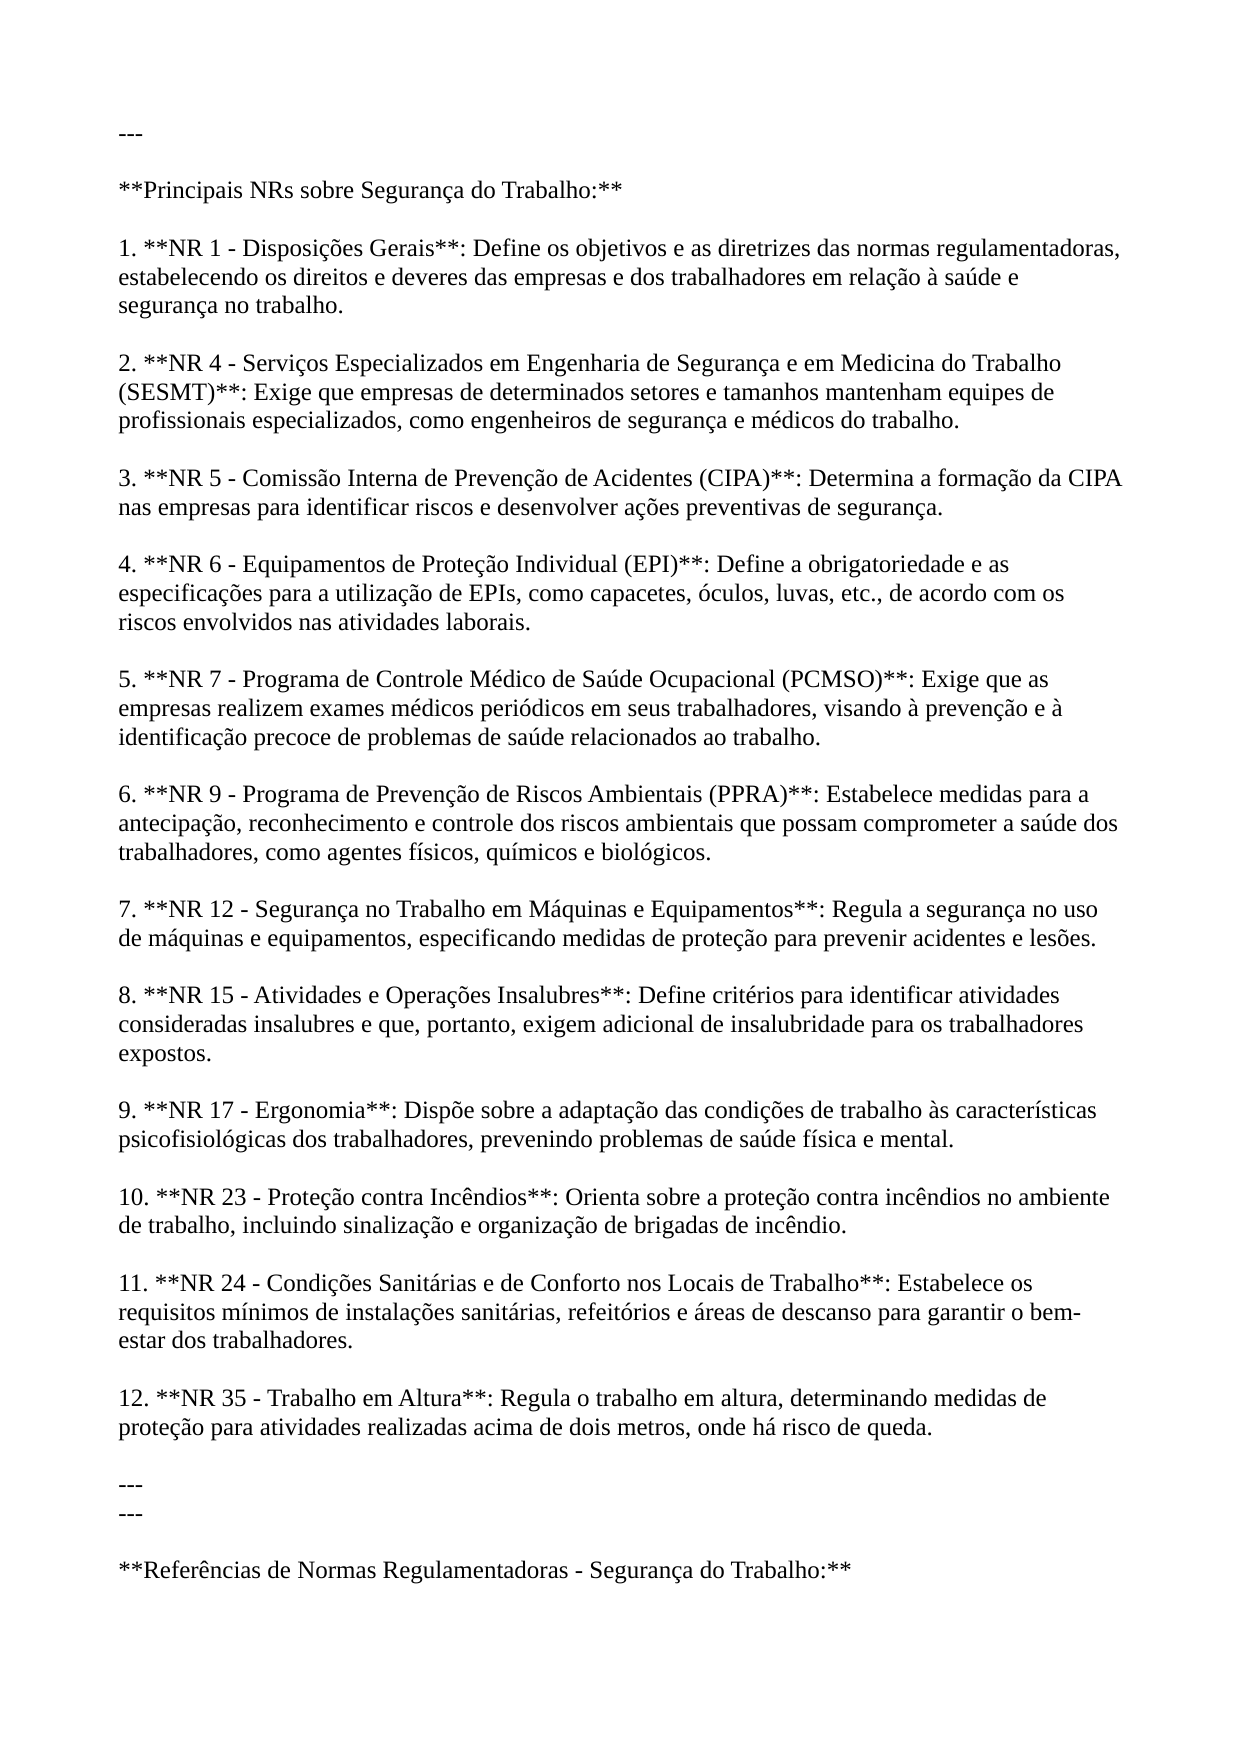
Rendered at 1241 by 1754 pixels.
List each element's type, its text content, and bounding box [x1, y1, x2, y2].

text 7. **NR 12 - Segurança no Trabalho em Máquinas e Equipamentos**: Regula a segurança no uso de máquinas e equipamentos, especificando medidas de proteção para prevenir acidentes e lesões. [118, 894, 1122, 952]
text **Referências de Normas Regulamentadoras - Segurança do Trabalho:** [118, 1556, 1122, 1584]
text 10. **NR 23 - Proteção contra Incêndios**: Orienta sobre a proteção contra incêndios no ambiente de trabalho, incluindo sinalização e organização de brigadas de incêndio. [118, 1182, 1122, 1239]
text 11. **NR 24 - Condições Sanitárias e de Conforto nos Locais de Trabalho**: Estabelece os requisitos mínimos de instalações sanitárias, refeitórios e áreas de descanso para garantir o bem-estar dos trabalhadores. [118, 1268, 1122, 1354]
text 12. **NR 35 - Trabalho em Altura**: Regula o trabalho em altura, determinando medidas de proteção para atividades realizadas acima de dois metros, onde há risco de queda. [118, 1383, 1122, 1441]
text 1. **NR 1 - Disposições Gerais**: Define os objetivos e as diretrizes das normas regulamentadoras, estabelecendo os direitos e deveres das empresas e dos trabalhadores em relação à saúde e segurança no trabalho. [118, 233, 1122, 319]
text 2. **NR 4 - Serviços Especializados em Engenharia de Segurança e em Medicina do Trabalho (SESMT)**: Exige que empresas de determinados setores e tamanhos mantenham equipes de profissionais especializados, como engenheiros de segurança e médicos do trabalho. [118, 348, 1122, 434]
text 4. **NR 6 - Equipamentos de Proteção Individual (EPI)**: Define a obrigatoriedade e as especificações para a utilização de EPIs, como capacetes, óculos, luvas, etc., de acordo com os riscos envolvidos nas atividades laborais. [118, 549, 1122, 636]
text 8. **NR 15 - Atividades e Operações Insalubres**: Define critérios para identificar atividades consideradas insalubres e que, portanto, exigem adicional de insalubridade para os trabalhadores expostos. [118, 981, 1122, 1067]
text --- [118, 1469, 1122, 1498]
text 3. **NR 5 - Comissão Interna de Prevenção de Acidentes (CIPA)**: Determina a formação da CIPA nas empresas para identificar riscos e desenvolver ações preventivas de segurança. [118, 463, 1122, 521]
text 9. **NR 17 - Ergonomia**: Dispõe sobre a adaptação das condições de trabalho às características psicofisiológicas dos trabalhadores, prevenindo problemas de saúde física e mental. [118, 1096, 1122, 1153]
text **Principais NRs sobre Segurança do Trabalho:** [118, 176, 1122, 204]
text 6. **NR 9 - Programa de Prevenção de Riscos Ambientais (PPRA)**: Estabelece medidas para a antecipação, reconhecimento e controle dos riscos ambientais que possam comprometer a saúde dos trabalhadores, como agentes físicos, químicos e biológicos. [118, 779, 1122, 866]
text --- [118, 1498, 1122, 1527]
text 5. **NR 7 - Programa de Controle Médico de Saúde Ocupacional (PCMSO)**: Exige que as empresas realizem exames médicos periódicos em seus trabalhadores, visando à prevenção e à identificação precoce de problemas de saúde relacionados ao trabalho. [118, 664, 1122, 751]
text --- [118, 118, 1122, 147]
